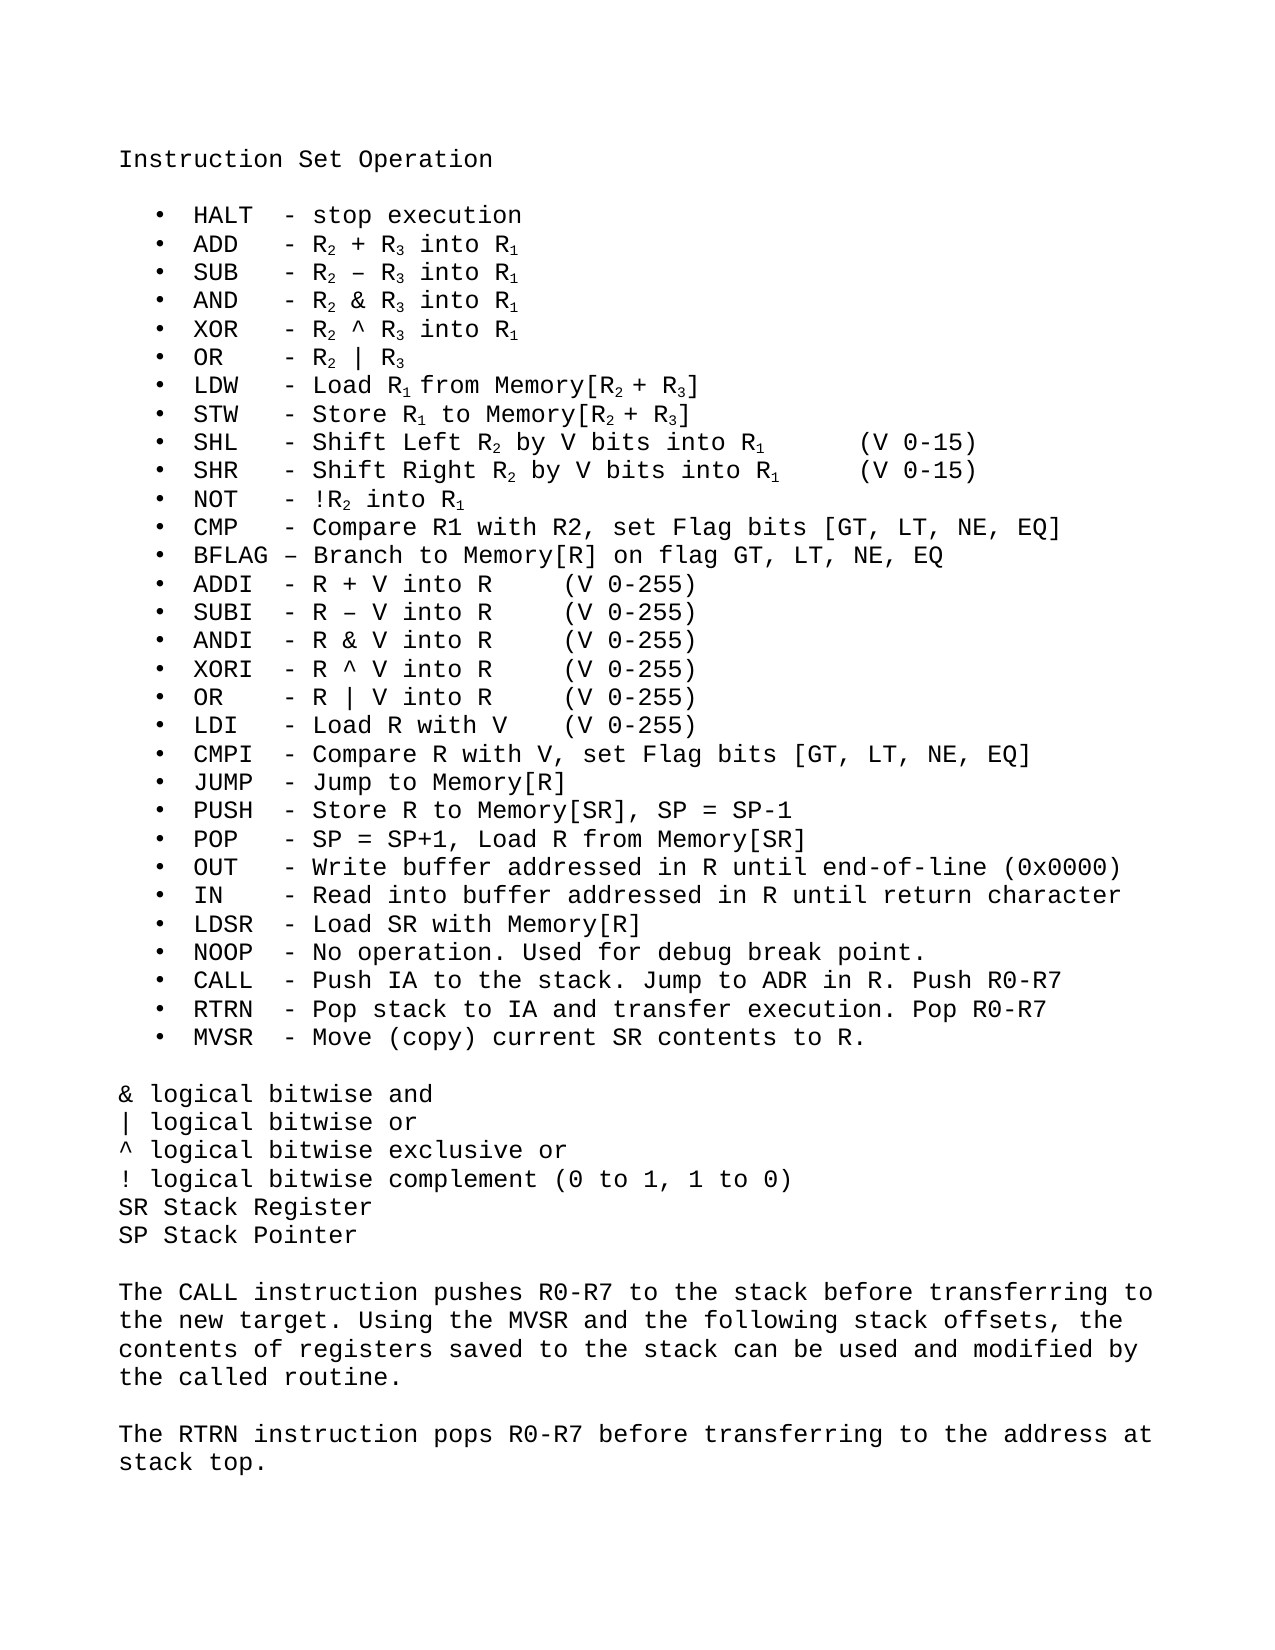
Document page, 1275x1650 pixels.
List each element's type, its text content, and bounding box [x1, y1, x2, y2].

list HALT - stop execution [156, 203, 1157, 231]
text & logical bitwise and [118, 1081, 1157, 1110]
list CMP - Compare R1 with R2, set Flag bits [GT, LT, NE, EQ] [156, 515, 1157, 543]
text The RTRN instruction pops R0-R7 before transferring to the address at stack top. [118, 1421, 1157, 1478]
list XOR - R2 ^ R3 into R1 [156, 316, 1157, 345]
list NOT - !R2 into R1 [156, 486, 1157, 515]
list NOOP - No operation. Used for debug break point. [156, 940, 1157, 968]
list LDI - Load R with V (V 0-255) [156, 713, 1157, 741]
list AND - R2 & R3 into R1 [156, 288, 1157, 316]
list PUSH - Store R to Memory[SR], SP = SP-1 [156, 798, 1157, 826]
list JUMP - Jump to Memory[R] [156, 770, 1157, 798]
text ! logical bitwise complement (0 to 1, 1 to 0) [118, 1166, 1157, 1195]
list BFLAG – Branch to Memory[R] on flag GT, LT, NE, EQ [156, 543, 1157, 571]
text Instruction Set Operation [118, 146, 1157, 175]
list LDSR - Load SR with Memory[R] [156, 911, 1157, 940]
list ANDI - R & V into R (V 0-255) [156, 628, 1157, 656]
list OR - R2 | R3 [156, 345, 1157, 373]
list SHR - Shift Right R2 by V bits into R1 (V 0-15) [156, 458, 1157, 486]
text SP Stack Pointer [118, 1223, 1157, 1251]
list MVSR - Move (copy) current SR contents to R. [156, 1025, 1157, 1053]
list ADDI - R + V into R (V 0-255) [156, 571, 1157, 600]
list OR - R | V into R (V 0-255) [156, 685, 1157, 713]
text The CALL instruction pushes R0-R7 to the stack before transferring to the new target. Using the MVSR and the following stack offsets, the contents of registers saved to the stack can be used and modified by the called routine. [118, 1280, 1157, 1393]
list POP - SP = SP+1, Load R from Memory[SR] [156, 826, 1157, 855]
text SR Stack Register [118, 1195, 1157, 1223]
text | logical bitwise or [118, 1110, 1157, 1138]
list CMPI - Compare R with V, set Flag bits [GT, LT, NE, EQ] [156, 741, 1157, 770]
list ADD - R2 + R3 into R1 [156, 231, 1157, 260]
list RTRN - Pop stack to IA and transfer execution. Pop R0-R7 [156, 996, 1157, 1025]
list IN - Read into buffer addressed in R until return character [156, 883, 1157, 911]
list OUT - Write buffer addressed in R until end-of-line (0x0000) [156, 855, 1157, 883]
list XORI - R ^ V into R (V 0-255) [156, 656, 1157, 685]
list LDW - Load R1 from Memory[R2 + R3] [156, 373, 1157, 401]
list SUBI - R – V into R (V 0-255) [156, 600, 1157, 628]
text ^ logical bitwise exclusive or [118, 1138, 1157, 1166]
list CALL - Push IA to the stack. Jump to ADR in R. Push R0-R7 [156, 968, 1157, 996]
list SUB - R2 – R3 into R1 [156, 260, 1157, 288]
list SHL - Shift Left R2 by V bits into R1 (V 0-15) [156, 430, 1157, 458]
list STW - Store R1 to Memory[R2 + R3] [156, 401, 1157, 430]
